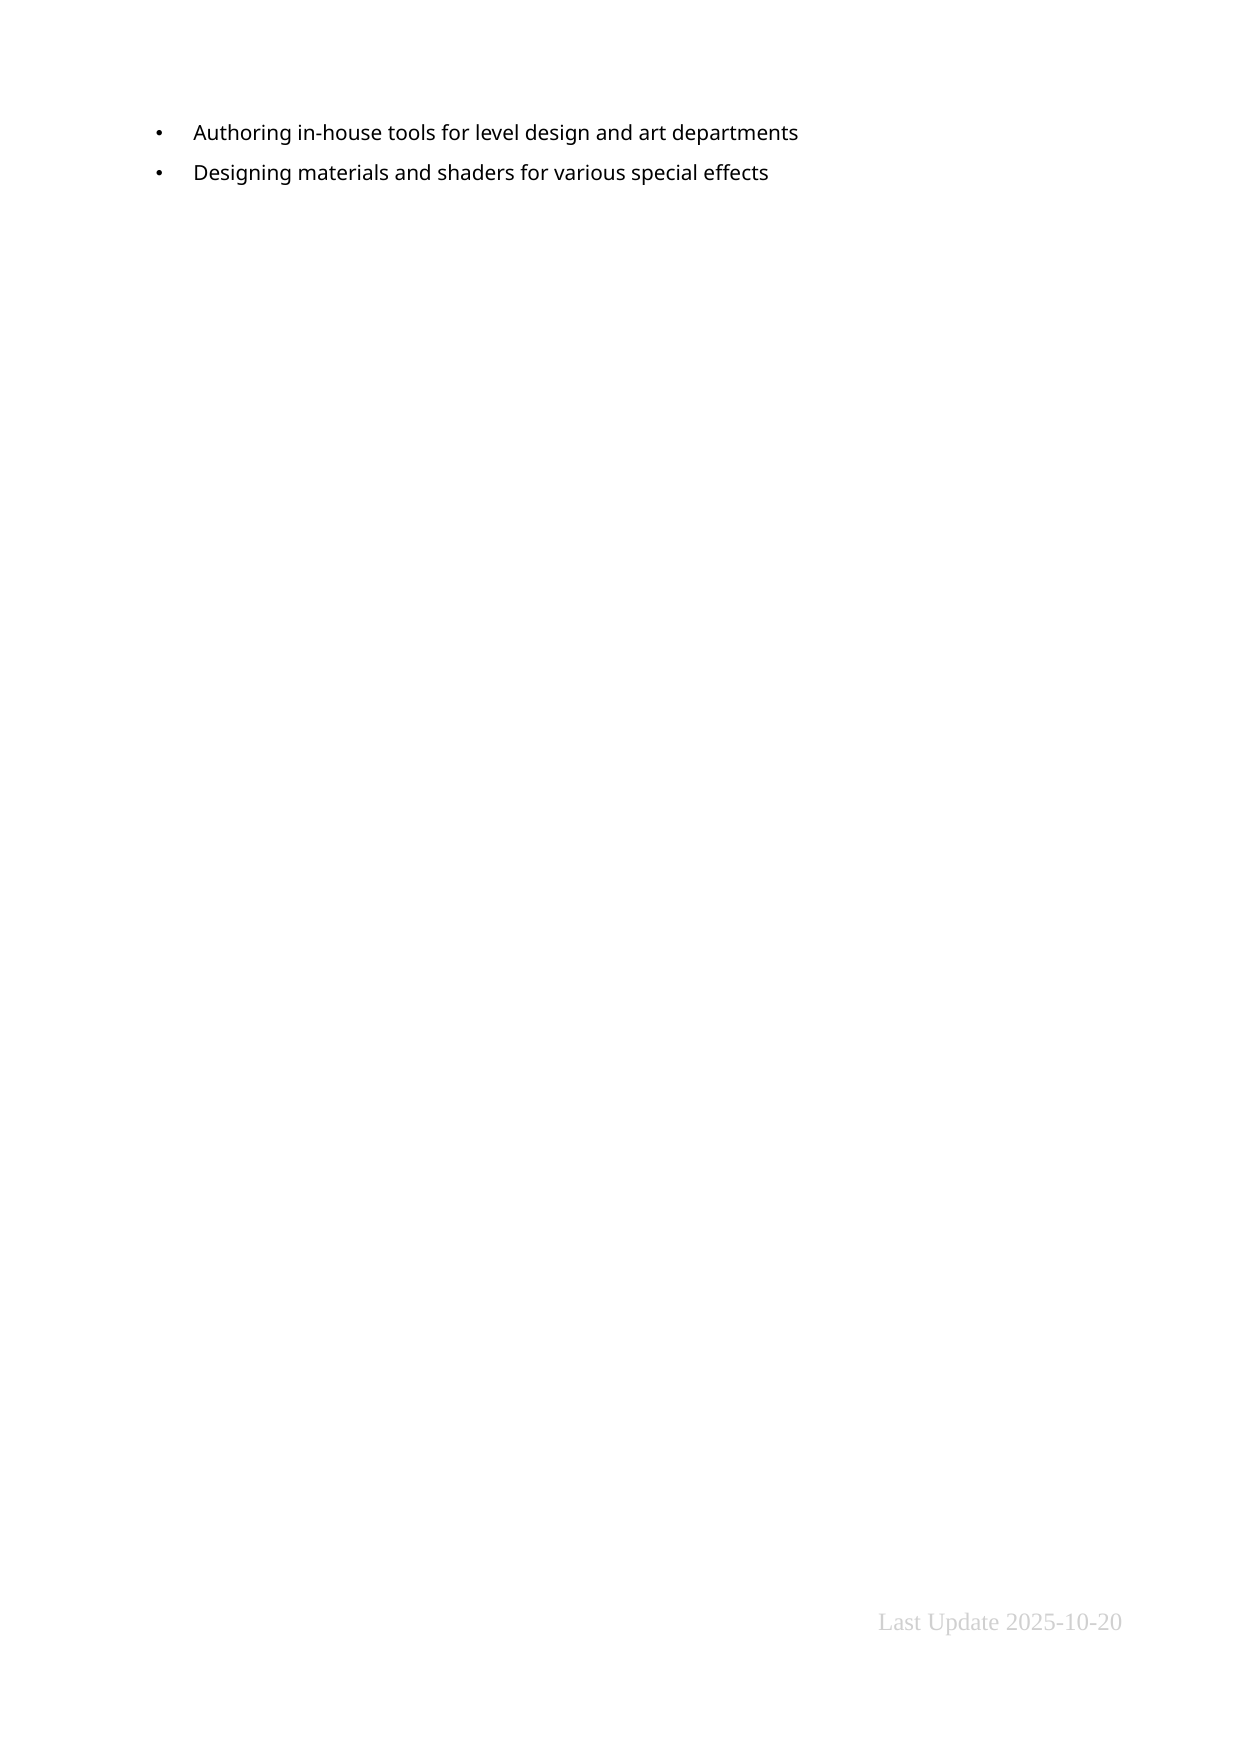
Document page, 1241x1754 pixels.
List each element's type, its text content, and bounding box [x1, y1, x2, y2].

list Designing materials and shaders for various special effects [156, 158, 1122, 187]
list Authoring in-house tools for level design and art departments [156, 118, 1122, 147]
